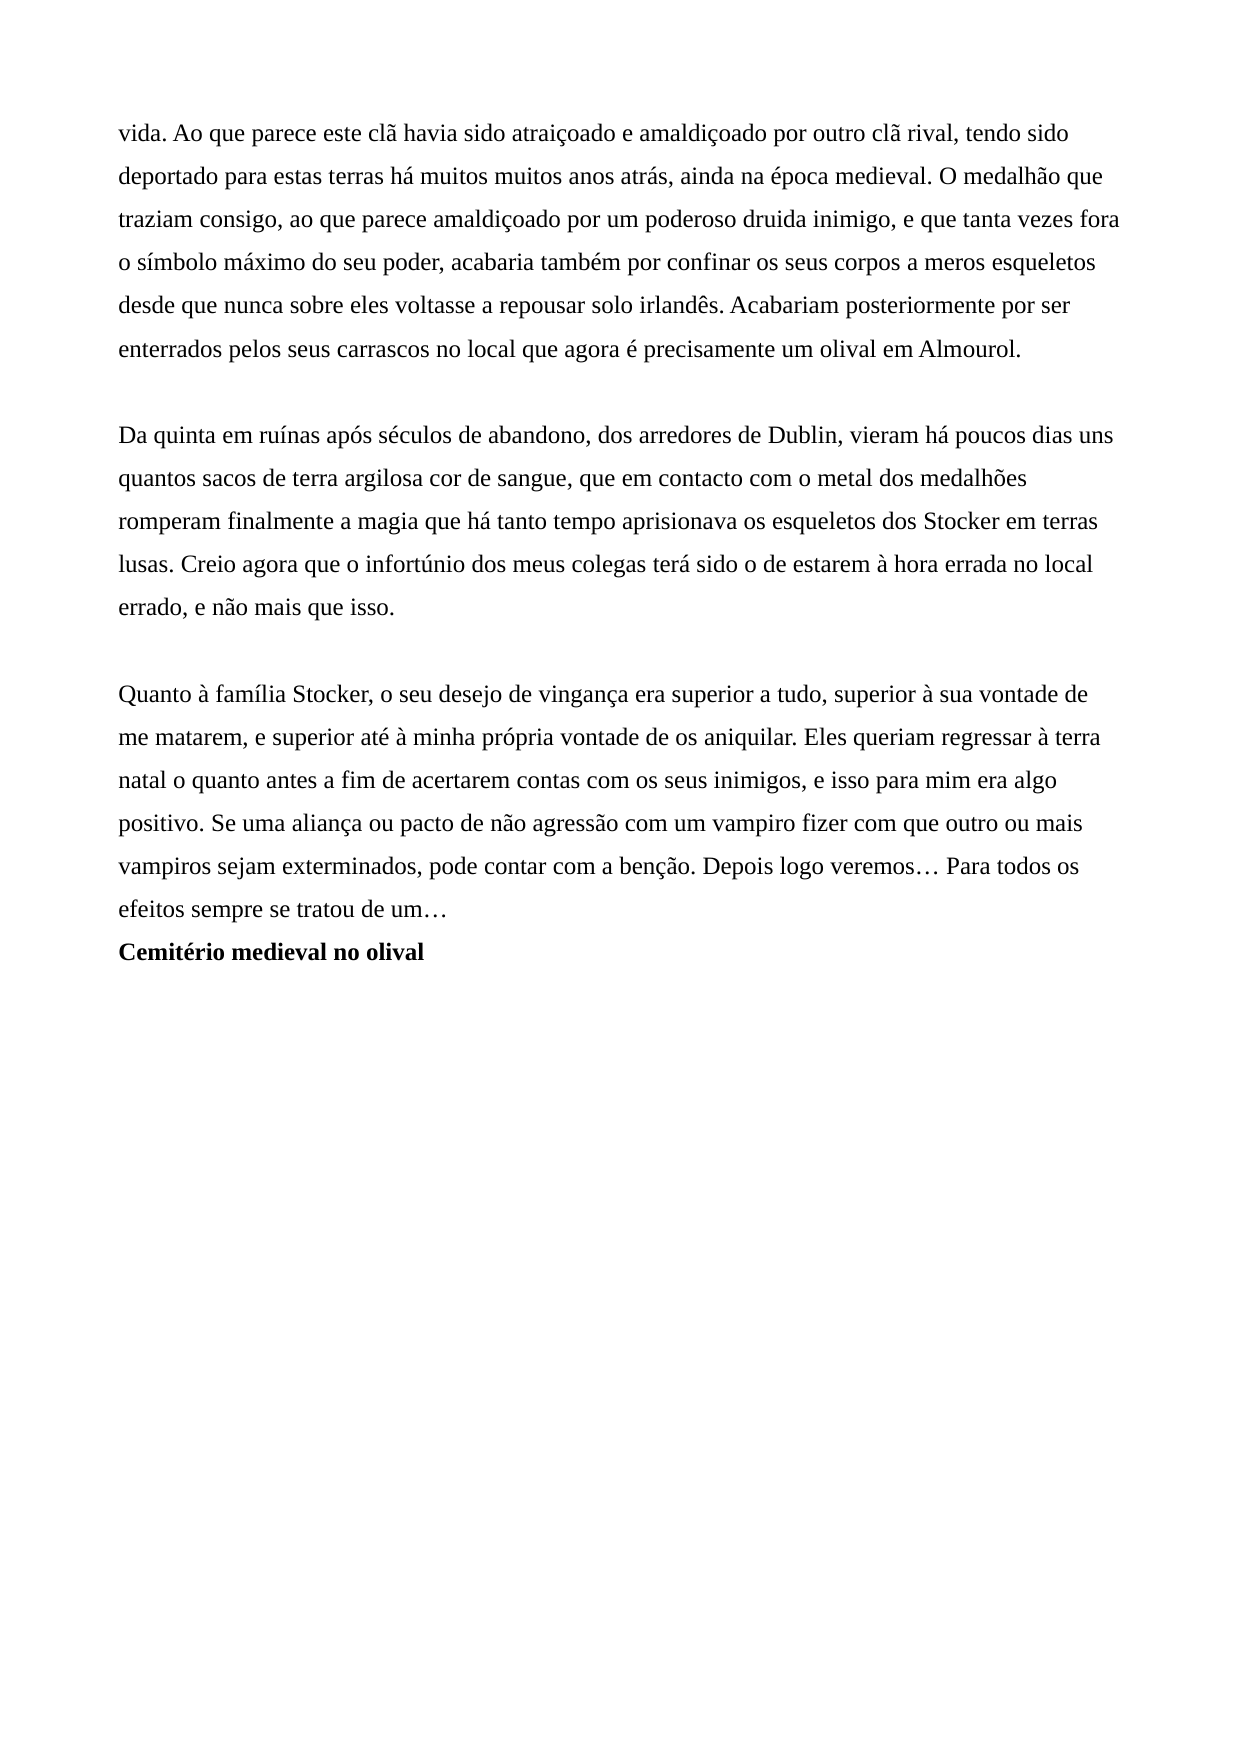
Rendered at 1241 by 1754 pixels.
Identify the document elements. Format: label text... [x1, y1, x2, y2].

text vida. Ao que parece este clã havia sido atraiçoado e amaldiçoado por outro clã rival, tendo sido deportado para estas terras há muitos muitos anos atrás, ainda na época medieval. O medalhão que traziam consigo, ao que parece amaldiçoado por um poderoso druida inimigo, e que tanta vezes fora o símbolo máximo do seu poder, acabaria também por confinar os seus corpos a meros esqueletos desde que nunca sobre eles voltasse a repousar solo irlandês. Acabariam posteriormente por ser enterrados pelos seus carrascos no local que agora é precisamente um olival em Almourol. [118, 118, 1122, 362]
text Quanto à família Stocker, o seu desejo de vingança era superior a tudo, superior à sua vontade de me matarem, e superior até à minha própria vontade de os aniquilar. Eles queriam regressar à terra natal o quanto antes a fim de acertarem contas com os seus inimigos, e isso para mim era algo positivo. Se uma aliança ou pacto de não agressão com um vampiro fizer com que outro ou mais vampiros sejam exterminados, pode contar com a benção. Depois logo veremos… Para todos os efeitos sempre se tratou de um… [118, 679, 1122, 923]
text Cemitério medieval no olival [118, 937, 1122, 966]
text Da quinta em ruínas após séculos de abandono, dos arredores de Dublin, vieram há poucos dias uns quantos sacos de terra argilosa cor de sangue, que em contacto com o metal dos medalhões romperam finalmente a magia que há tanto tempo aprisionava os esqueletos dos Stocker em terras lusas. Creio agora que o infortúnio dos meus colegas terá sido o de estarem à hora errada no local errado, e não mais que isso. [118, 420, 1122, 621]
